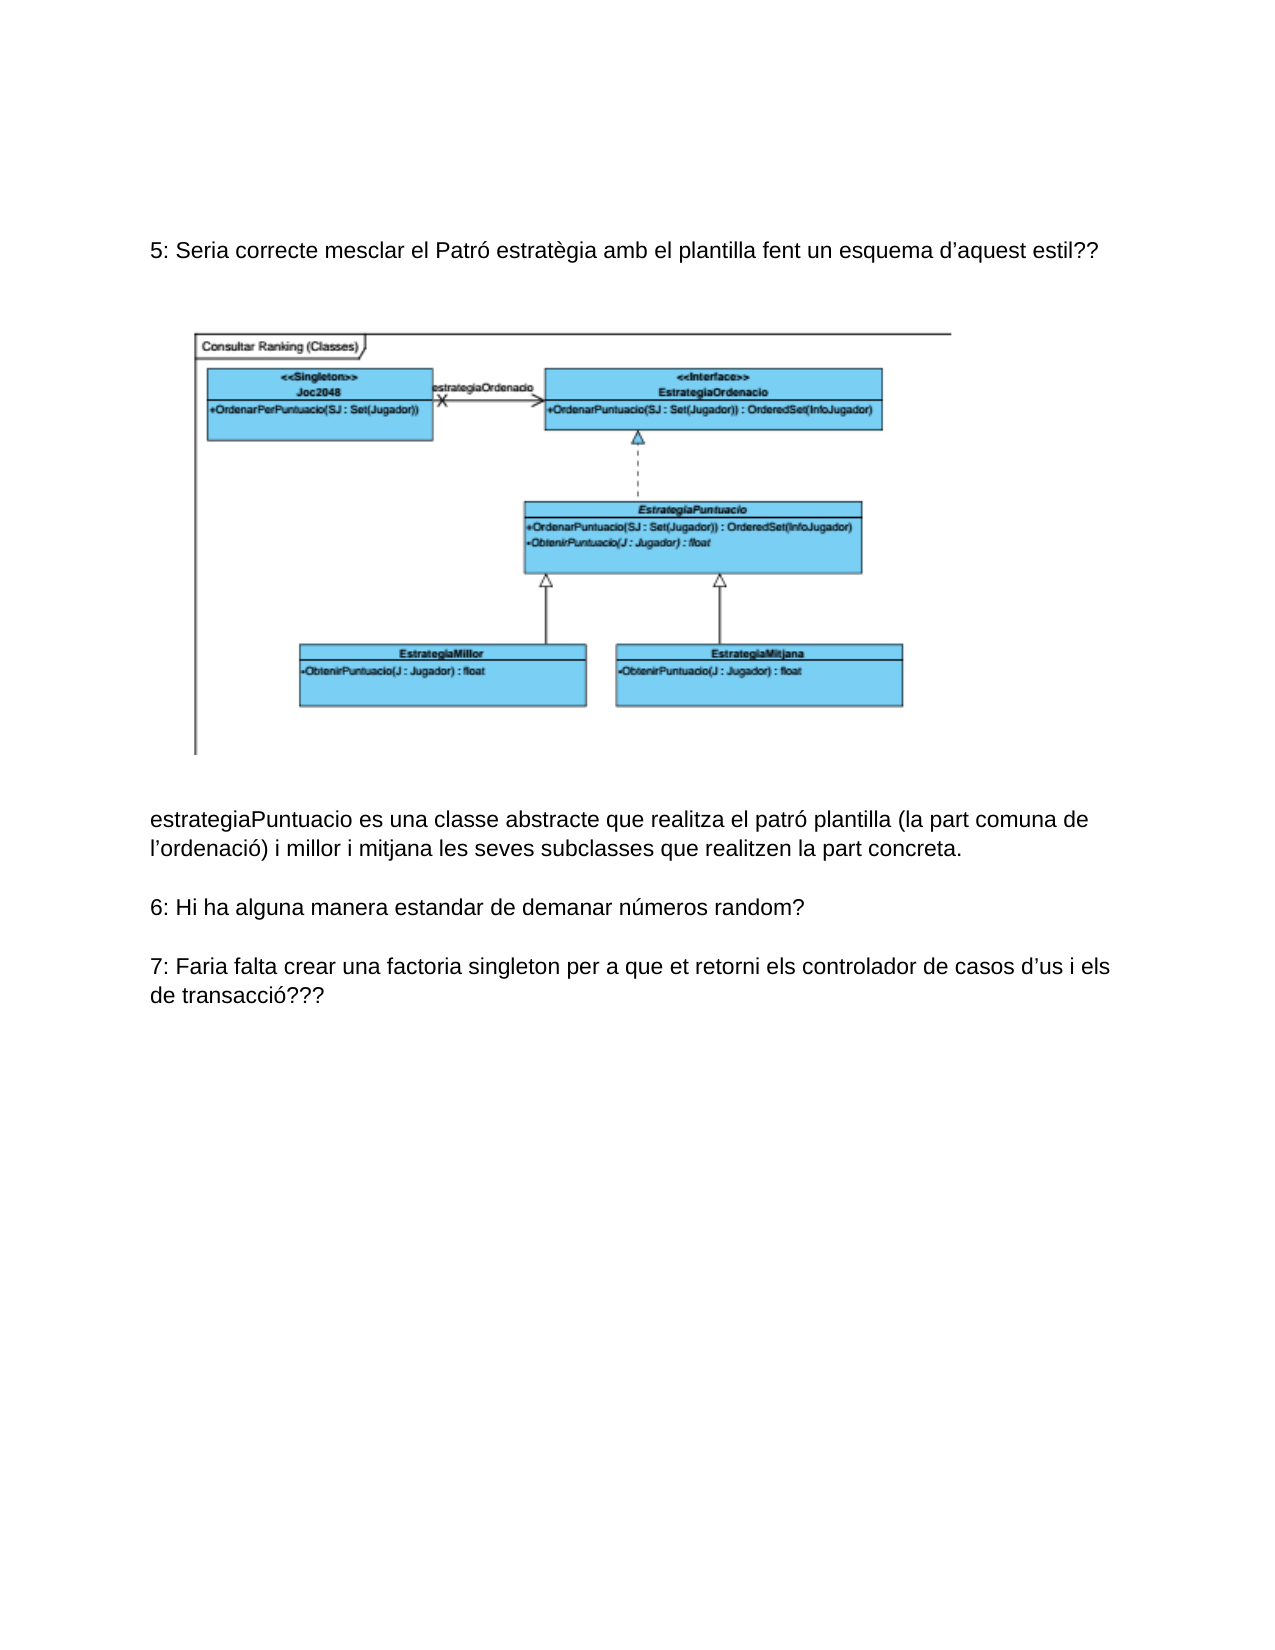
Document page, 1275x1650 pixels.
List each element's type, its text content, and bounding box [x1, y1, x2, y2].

text 6: Hi ha alguna manera estandar de demanar números random? [150, 895, 1125, 920]
text 5: Seria correcte mesclar el Patró estratègia amb el plantilla fent un esquema d’aquest estil?? [150, 238, 1125, 264]
text 7: Faria falta crear una factoria singleton per a que et retorni els controlador de casos d’us i els de transacció??? [150, 953, 1125, 1008]
picture [168, 315, 952, 755]
text estrategiaPuntuacio es una classe abstracte que realitza el patró plantilla (la part comuna de l’ordenació) i millor i mitjana les seves subclasses que realitzen la part concreta. [150, 807, 1125, 862]
